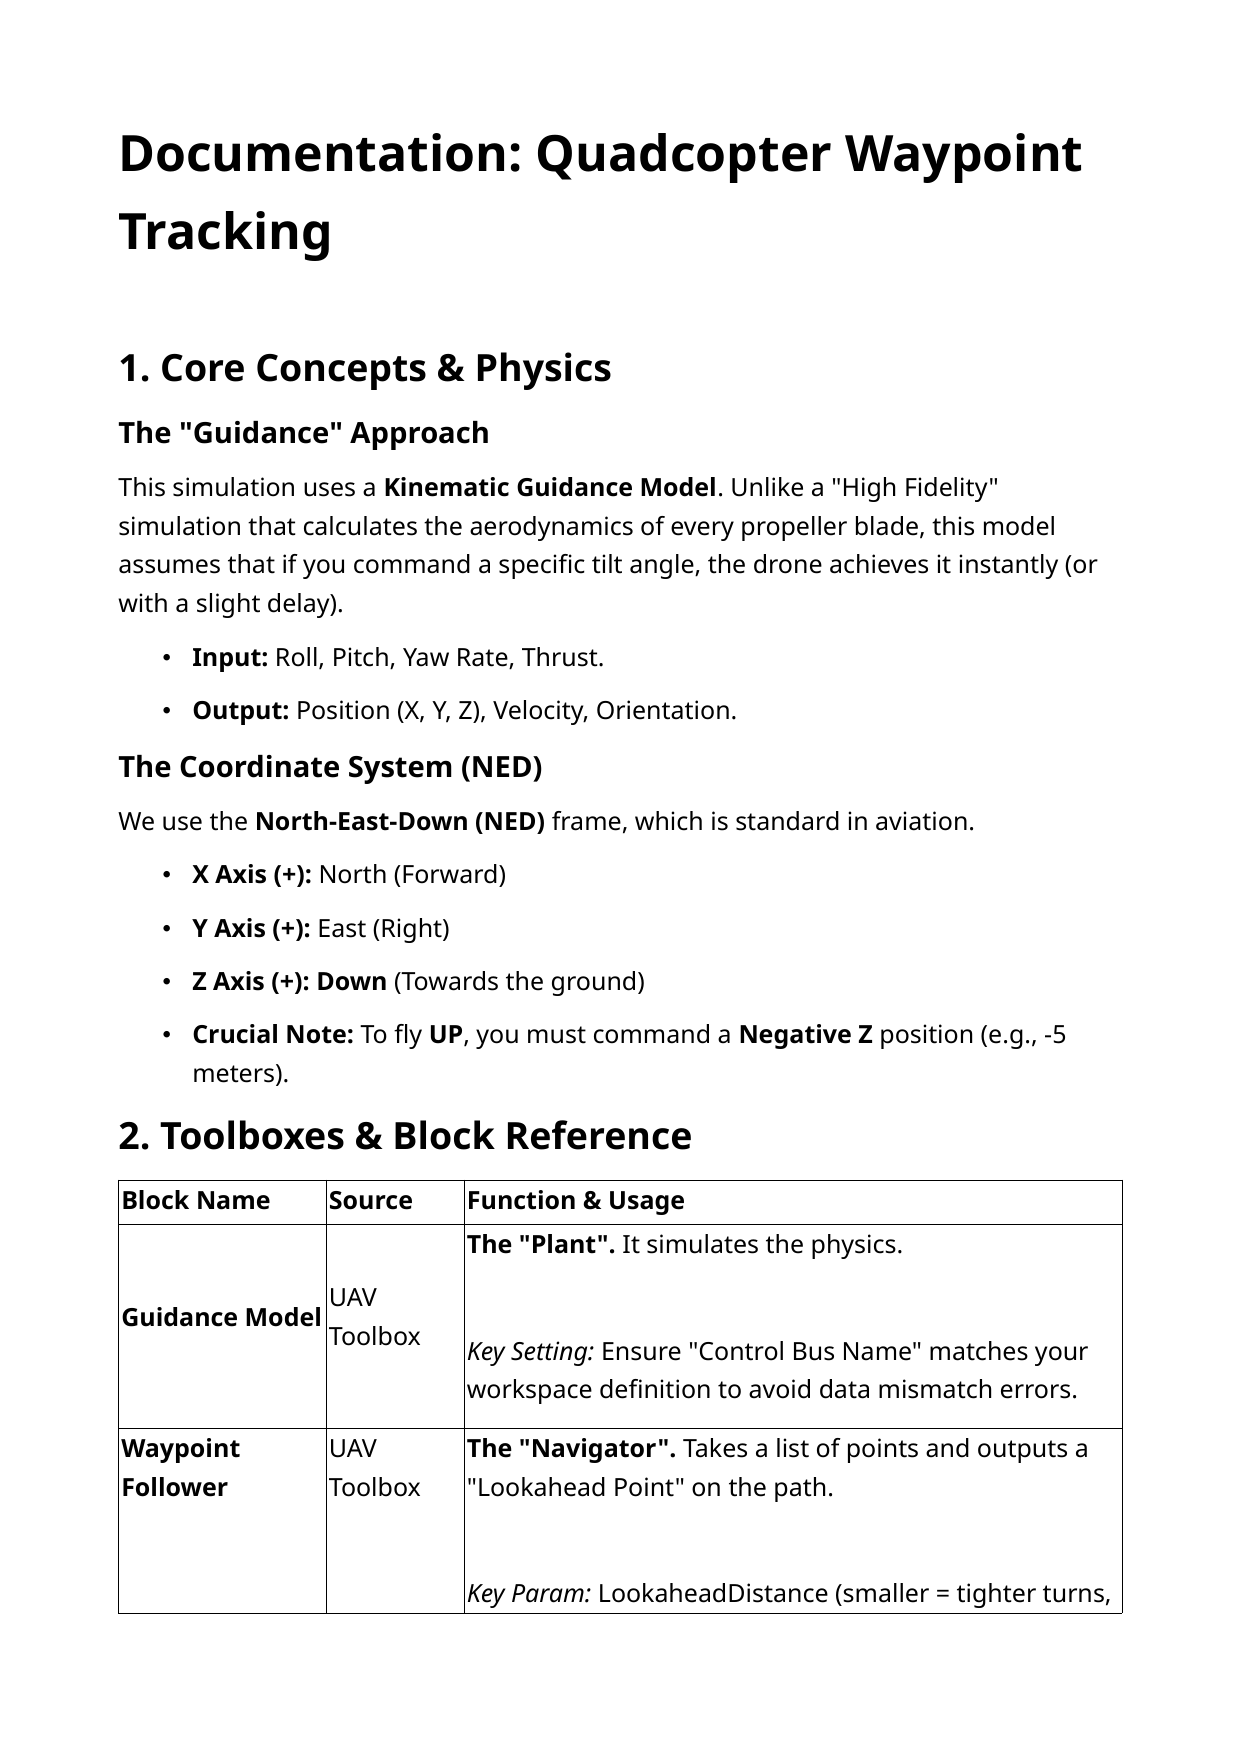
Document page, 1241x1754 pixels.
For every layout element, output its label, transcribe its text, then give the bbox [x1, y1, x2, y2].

list Z Axis (+): Down (Towards the ground) [162, 963, 1122, 998]
list Input: Roll, Pitch, Yaw Rate, Thrust. [162, 639, 1122, 673]
list Crucial Note: To fly UP, you must command a Negative Z position (e.g., -5 meters). [162, 1017, 1122, 1090]
table_header Source [327, 1181, 464, 1223]
list Y Axis (+): East (Right) [162, 910, 1122, 944]
table_header Block Name [119, 1181, 326, 1223]
subtitle The Coordinate System (NED) [118, 746, 1122, 786]
text This simulation uses a Kinematic Guidance Model. Unlike a "High Fidelity" simulation that calculates the aerodynamics of every propeller blade, this model assumes that if you command a specific tilt angle, the drone achieves it instantly (or with a slight delay). [118, 469, 1122, 620]
table_cell The "Navigator". Takes a list of points and outputs a "Lookahead Point" on the path. Key Param: LookaheadDistance (smaller = tighter turns, [465, 1429, 1122, 1613]
subtitle The "Guidance" Approach [118, 412, 1122, 452]
list X Axis (+): North (Forward) [162, 857, 1122, 891]
table_header Function & Usage [465, 1181, 1122, 1223]
table_cell Waypoint Follower [119, 1429, 326, 1613]
table_cell UAV Toolbox [327, 1225, 464, 1427]
subtitle 2. Toolboxes & Block Reference [118, 1109, 1122, 1160]
table_cell Guidance Model [119, 1225, 326, 1427]
subtitle Documentation: Quadcopter Waypoint Tracking [118, 118, 1122, 264]
subtitle 1. Core Concepts & Physics [118, 341, 1122, 392]
text We use the North-East-Down (NED) frame, which is standard in aviation. [118, 803, 1122, 838]
table_cell The "Plant". It simulates the physics. Key Setting: Ensure "Control Bus Name" matches your workspace definition to avoid data mismatch errors. [465, 1225, 1122, 1427]
table_cell UAV Toolbox [327, 1429, 464, 1613]
list Output: Position (X, Y, Z), Velocity, Orientation. [162, 692, 1122, 727]
